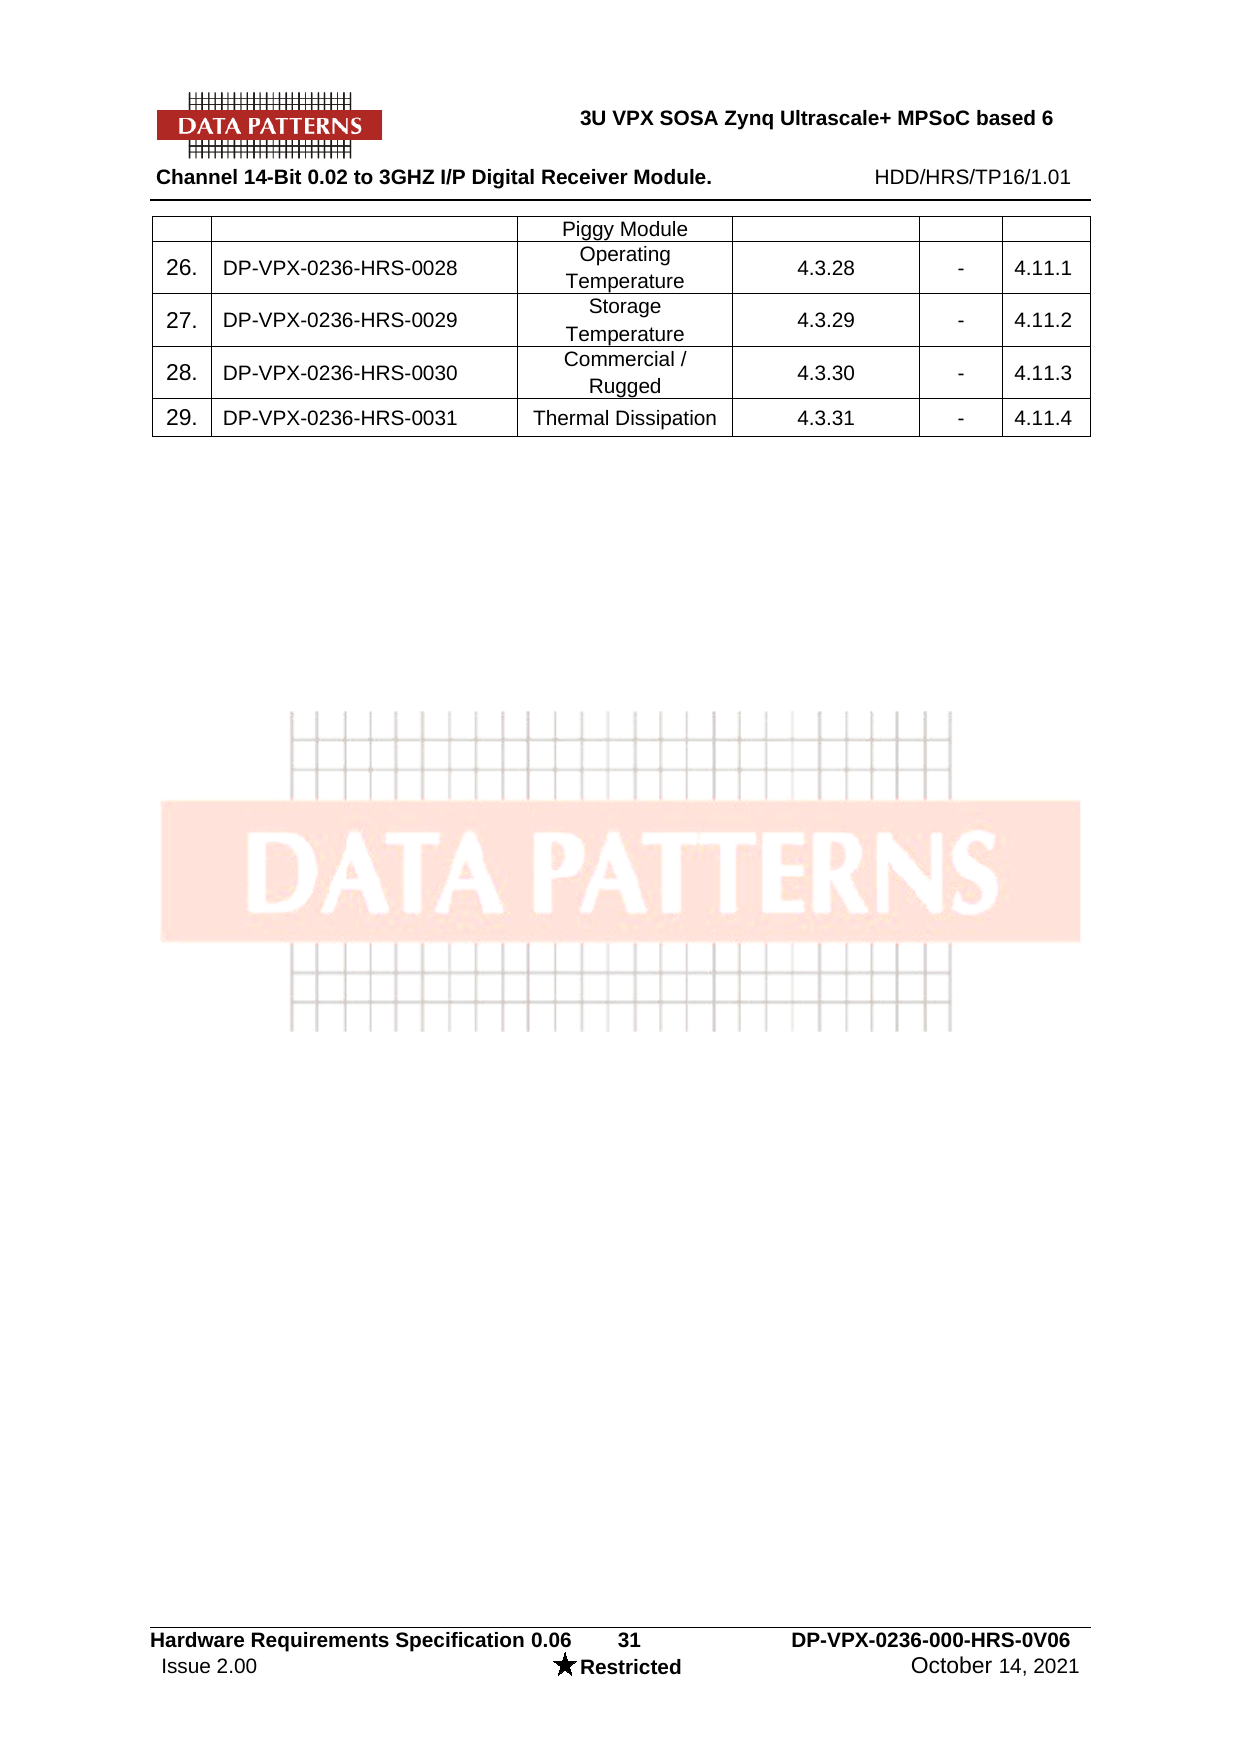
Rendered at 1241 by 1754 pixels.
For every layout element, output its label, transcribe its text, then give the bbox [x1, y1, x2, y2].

table_cell DP-VPX-0236-HRS-0030 [212, 294, 517, 346]
table_cell 4.11.2 [1003, 294, 1090, 346]
table_cell DP-VPX-0236-HRS-0022 [212, 399, 517, 436]
table_cell - [920, 347, 1002, 398]
table_cell 4.3.29 [733, 294, 919, 346]
table_cell [153, 347, 211, 398]
table_cell - [920, 399, 1002, 436]
table_cell 4.11.4 [1003, 399, 1090, 436]
table_cell Storage Temperature [518, 294, 732, 346]
table_cell Commercial / Rugged [518, 347, 732, 398]
table_cell - [920, 217, 1002, 241]
table_cell Piggy Module [518, 217, 732, 241]
table_cell [153, 294, 211, 346]
table_cell 4.11.1 [1003, 242, 1090, 293]
table_cell [1003, 217, 1090, 241]
table_cell Operating Temperature [518, 242, 732, 293]
table_cell DP-VPX-0236-HRS-0021 [212, 242, 517, 293]
table_cell Thermal Dissipation [518, 399, 732, 436]
table_cell [153, 399, 211, 436]
table_cell 4.11.3 [1003, 347, 1090, 398]
table_cell - [920, 242, 1002, 293]
table_cell 4.3.28 [733, 242, 919, 293]
table_cell 4.3.30 [733, 347, 919, 398]
table_cell DP-VPX-0236-HRS-0031 [212, 347, 517, 398]
table_cell [153, 242, 211, 293]
table_cell DP-VPX-0236-HRS-0028 [212, 217, 517, 241]
picture [155, 85, 383, 165]
table_cell 4.3.31 [733, 399, 919, 436]
table_cell - [920, 294, 1002, 346]
table_cell [733, 217, 919, 241]
table_cell [153, 217, 211, 241]
picture [220, 710, 1021, 1043]
